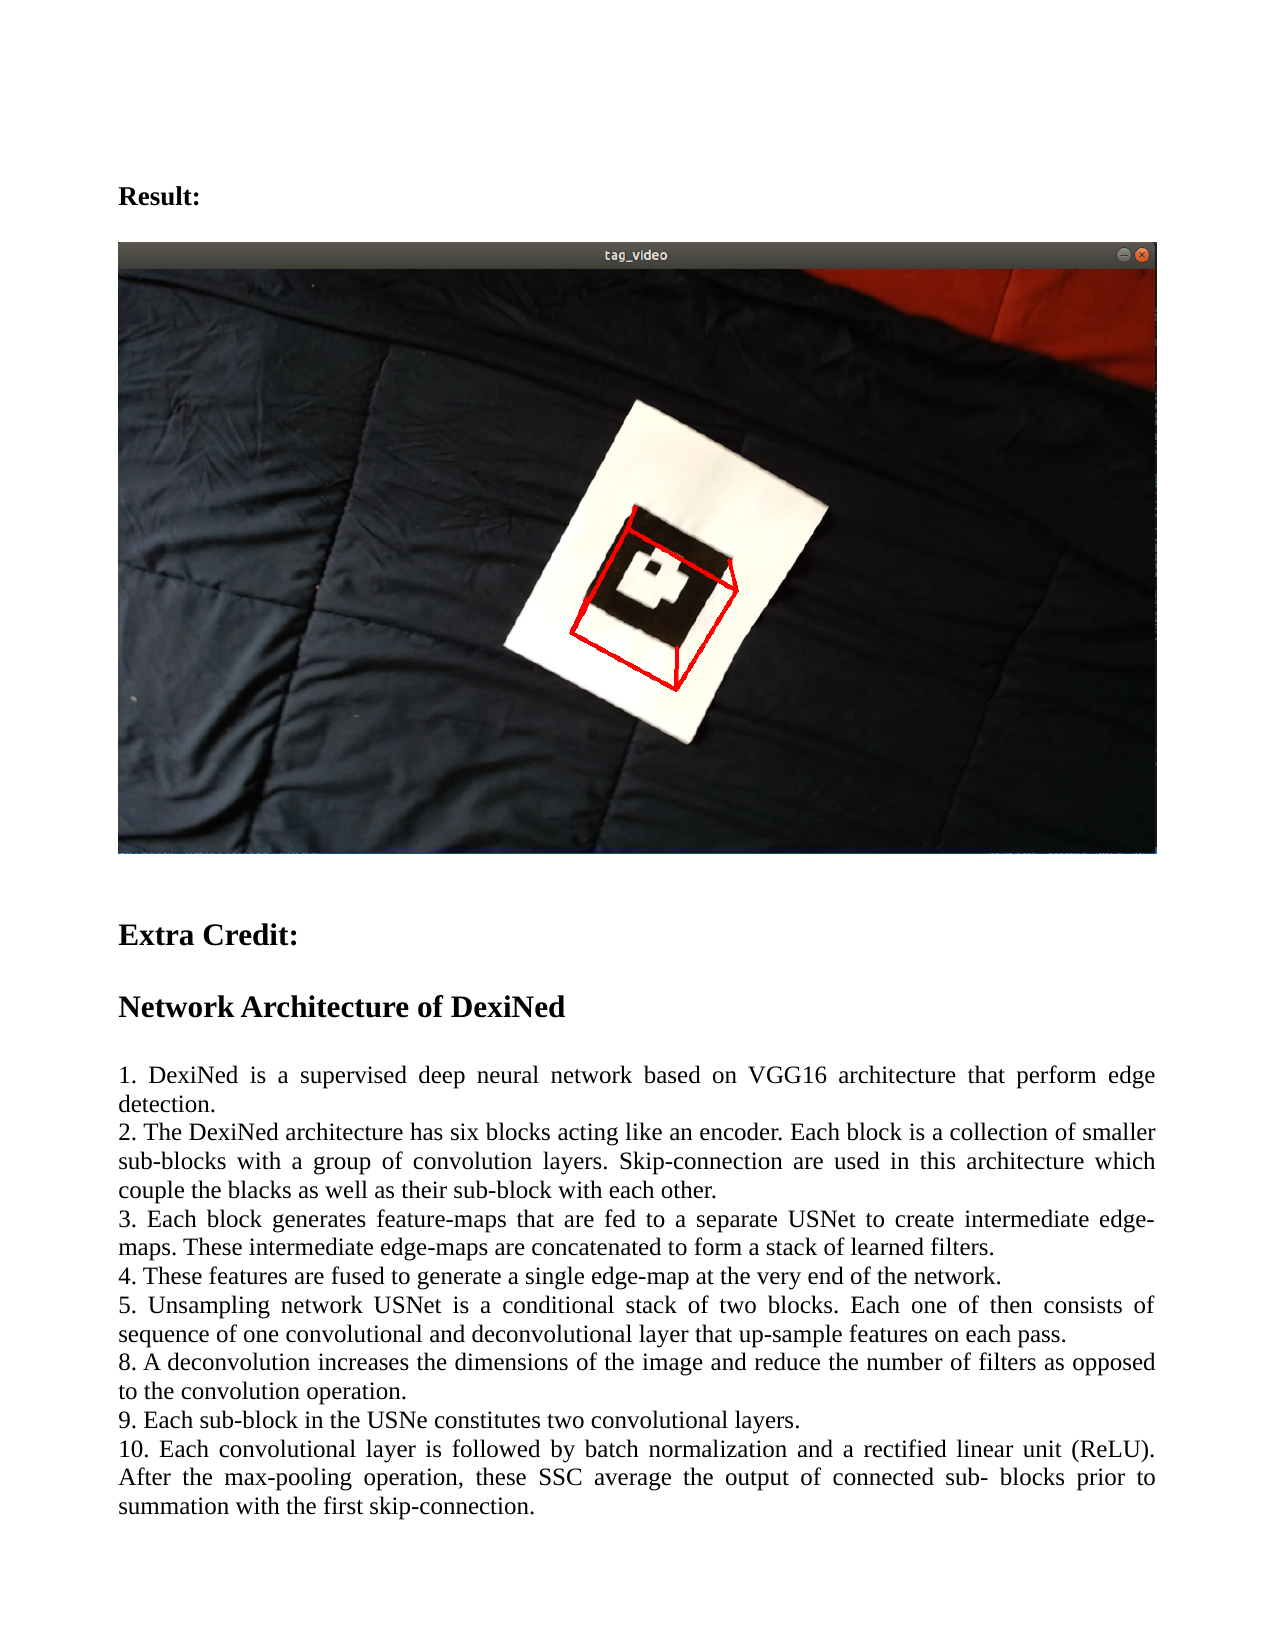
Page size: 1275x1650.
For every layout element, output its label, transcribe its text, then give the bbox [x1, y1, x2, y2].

text 2. The DexiNed architecture has six blocks acting like an encoder. Each block is a collection of smaller sub-blocks with a group of convolution layers. Skip-connection are used in this architecture which couple the blacks as well as their sub-block with each other. [118, 1117, 1157, 1204]
text 4. These features are fused to generate a single edge-map at the very end of the network. [118, 1261, 1157, 1290]
text 10. Each convolutional layer is followed by batch normalization and a rectified linear unit (ReLU). After the max-pooling operation, these SSC average the output of connected sub- blocks prior to summation with the first skip-connection. [118, 1434, 1157, 1520]
text 8. A deconvolution increases the dimensions of the image and reduce the number of filters as opposed to the convolution operation. [118, 1347, 1157, 1405]
picture [118, 242, 1157, 854]
text Result: [118, 180, 1157, 212]
text 1. DexiNed is a supervised deep neural network based on VGG16 architecture that perform edge detection. [118, 1060, 1157, 1117]
text Network Architecture of DexiNed [118, 988, 1157, 1024]
text 9. Each sub-block in the USNe constitutes two convolutional layers. [118, 1405, 1157, 1434]
text 5. Unsampling network USNet is a conditional stack of two blocks. Each one of then consists of sequence of one convolutional and deconvolutional layer that up-sample features on each pass. [118, 1290, 1157, 1347]
text Extra Credit: [118, 916, 1157, 952]
text 3. Each block generates feature-maps that are fed to a separate USNet to create intermediate edge-maps. These intermediate edge-maps are concatenated to form a stack of learned filters. [118, 1204, 1157, 1261]
